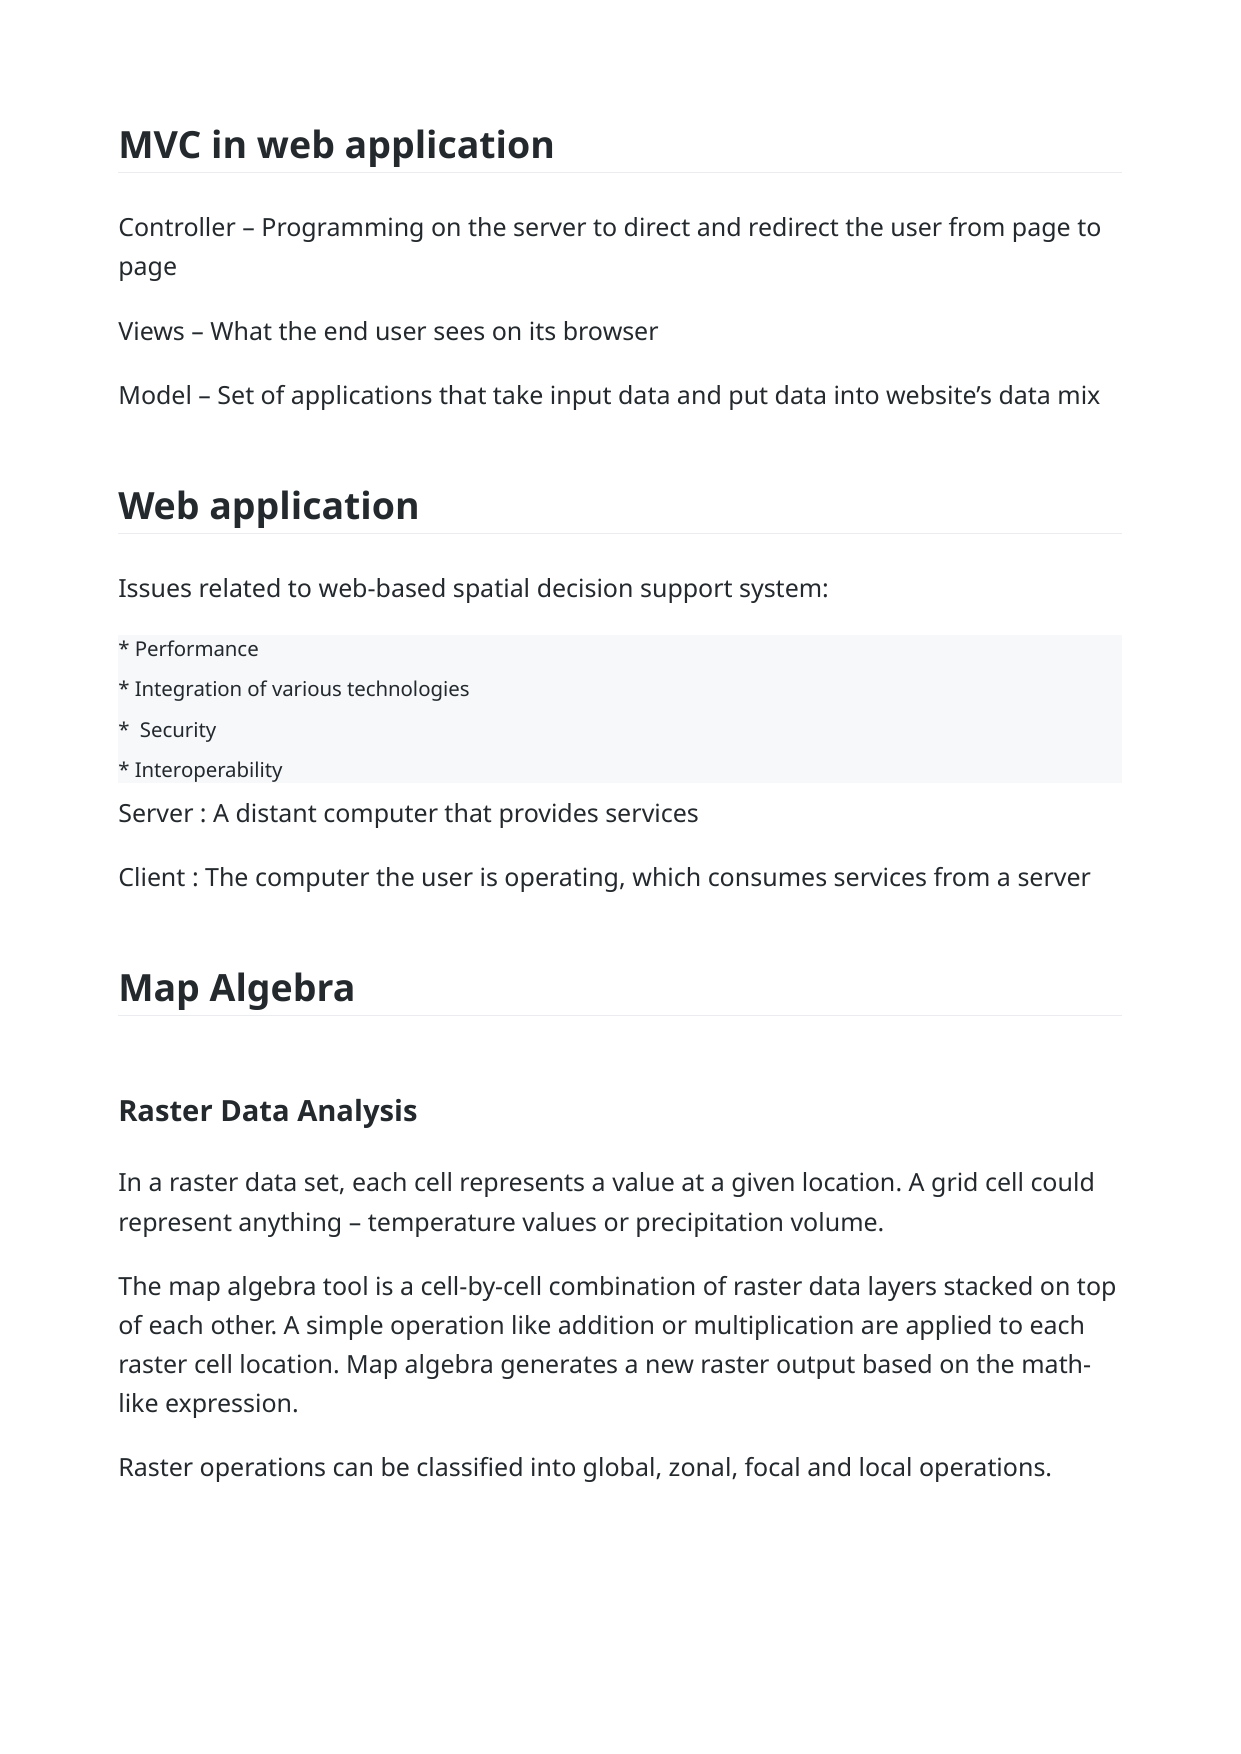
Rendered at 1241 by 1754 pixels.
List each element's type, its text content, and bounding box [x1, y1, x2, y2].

subtitle Map Algebra [118, 961, 1122, 1015]
text Views – What the end user sees on its browser [118, 313, 1122, 347]
text * Interoperability [118, 755, 1122, 783]
text Raster operations can be classified into global, zonal, focal and local operations. [118, 1450, 1122, 1484]
text Issues related to web-based spatial decision support system: [118, 571, 1122, 605]
subtitle Web application [118, 479, 1122, 533]
text * Performance [118, 635, 1122, 663]
text In a raster data set, each cell represents a value at a given location. A grid cell could represent anything – temperature values or precipitation volume. [118, 1165, 1122, 1238]
text Client : The computer the user is operating, which consumes services from a server [118, 859, 1122, 894]
text The map algebra tool is a cell-by-cell combination of raster data layers stacked on top of each other. A simple operation like addition or multiplication are applied to each raster cell location. Map algebra generates a new raster output based on the math-like expression. [118, 1268, 1122, 1420]
text Controller – Programming on the server to direct and redirect the user from page to page [118, 210, 1122, 283]
text * Security [118, 715, 1122, 743]
text Server : A distant computer that provides services [118, 795, 1122, 829]
subtitle MVC in web application [118, 118, 1122, 172]
text * Integration of various technologies [118, 675, 1122, 703]
subtitle Raster Data Analysis [118, 1091, 1122, 1130]
text Model – Set of applications that take input data and put data into website’s data mix [118, 377, 1122, 411]
